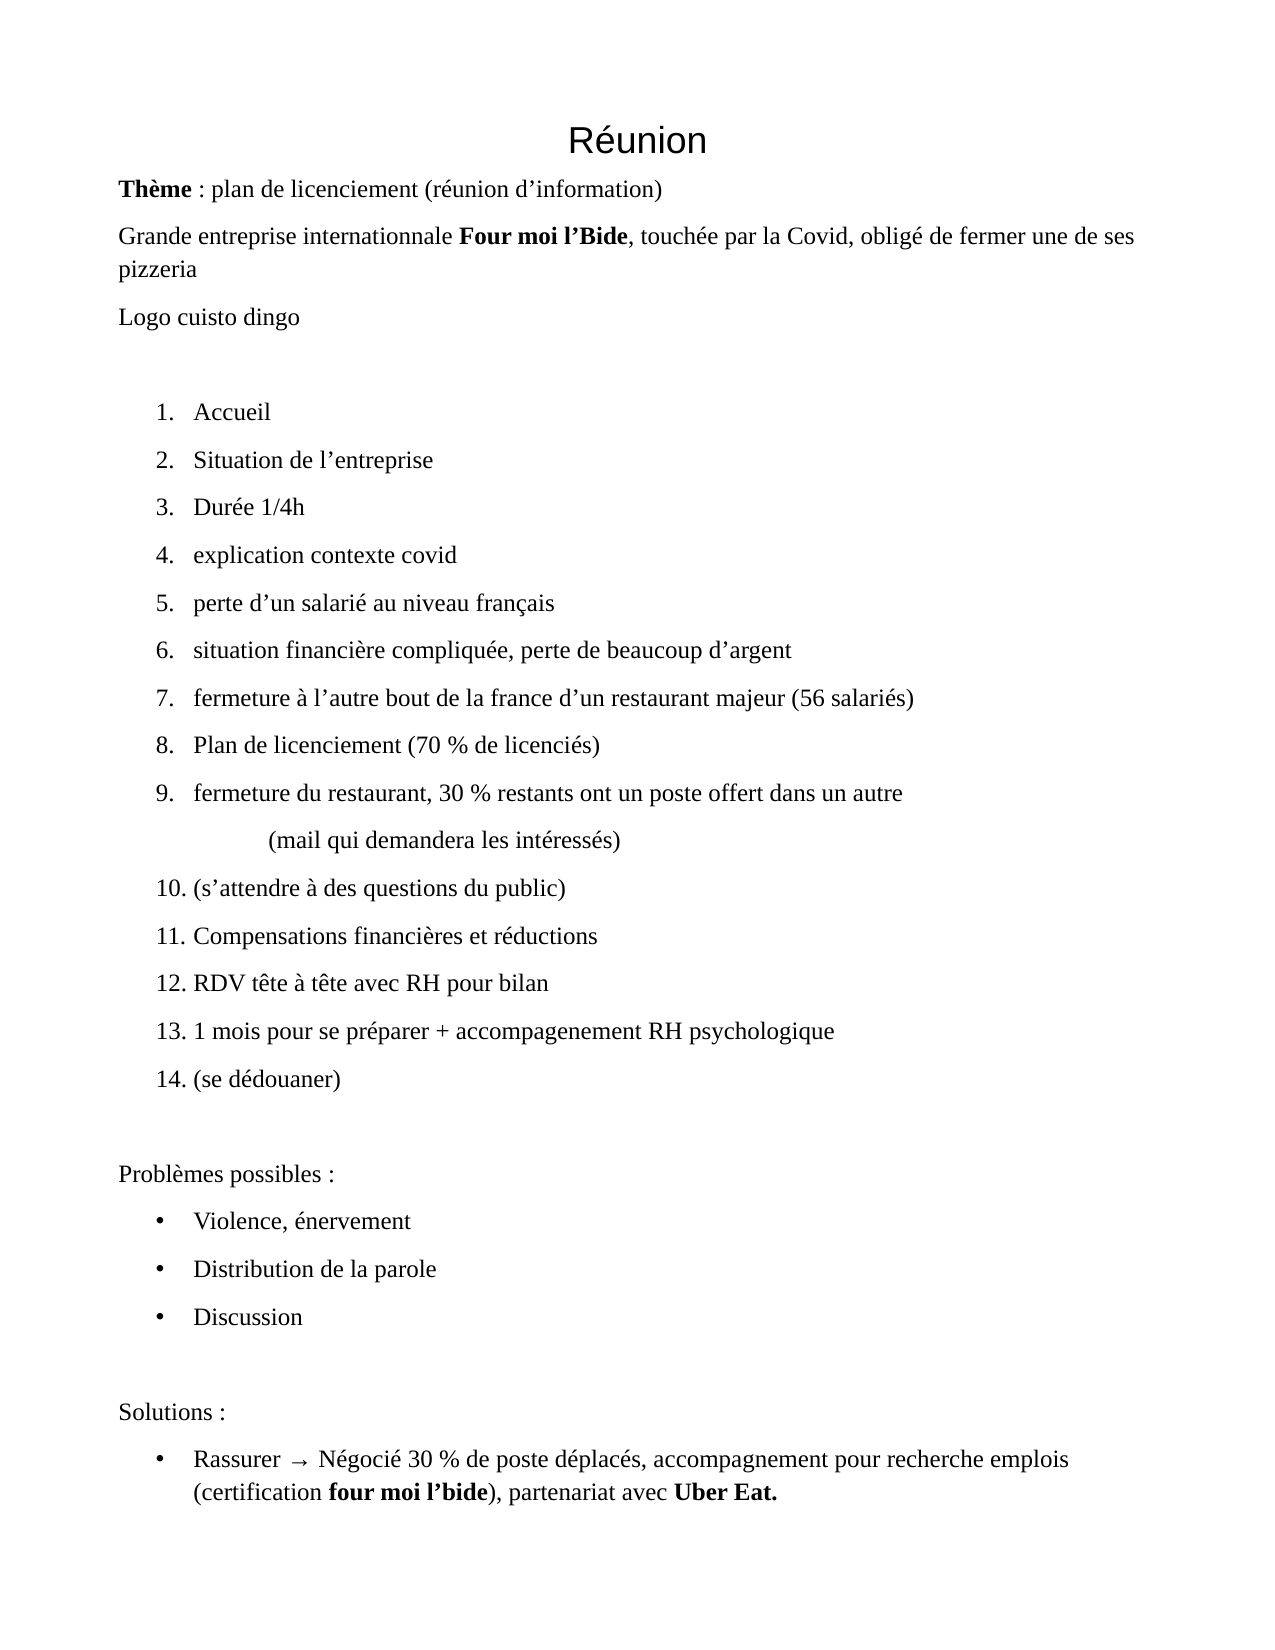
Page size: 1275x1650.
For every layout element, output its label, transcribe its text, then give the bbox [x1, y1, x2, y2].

list Compensations financières et réductions [156, 921, 1157, 949]
list Distribution de la parole [156, 1254, 1157, 1283]
list Accueil [156, 397, 1157, 426]
list Plan de licenciement (70 % de licenciés) [156, 730, 1157, 759]
list Violence, énervement [156, 1206, 1157, 1235]
text Problèmes possibles : [118, 1159, 1157, 1188]
list fermeture du restaurant, 30 % restants ont un poste offert dans un autre [156, 778, 1157, 807]
list Rassurer → Négocié 30 % de poste déplacés, accompagnement pour recherche emplois (certification four moi l’bide), partenariat avec Uber Eat. [156, 1444, 1157, 1506]
text Grande entreprise internationnale Four moi l’Bide, touchée par la Covid, obligé de fermer une de ses pizzeria [118, 221, 1157, 283]
list (mail qui demandera les intéressés) [231, 826, 1157, 854]
list fermeture à l’autre bout de la france d’un restaurant majeur (56 salariés) [156, 683, 1157, 712]
list Discussion [156, 1302, 1157, 1330]
list Situation de l’entreprise [156, 445, 1157, 473]
list perte d’un salarié au niveau français [156, 588, 1157, 616]
subtitle Réunion [118, 118, 1157, 161]
text Logo cuisto dingo [118, 302, 1157, 331]
list (se dédouaner) [156, 1064, 1157, 1092]
text Solutions : [118, 1397, 1157, 1426]
text Thème : plan de licenciement (réunion d’information) [118, 174, 1157, 202]
list Durée 1/4h [156, 492, 1157, 521]
list RDV tête à tête avec RH pour bilan [156, 968, 1157, 997]
list (s’attendre à des questions du public) [156, 873, 1157, 902]
list 1 mois pour se préparer + accompagenement RH psychologique [156, 1016, 1157, 1045]
list situation financière compliquée, perte de beaucoup d’argent [156, 635, 1157, 664]
list explication contexte covid [156, 540, 1157, 569]
